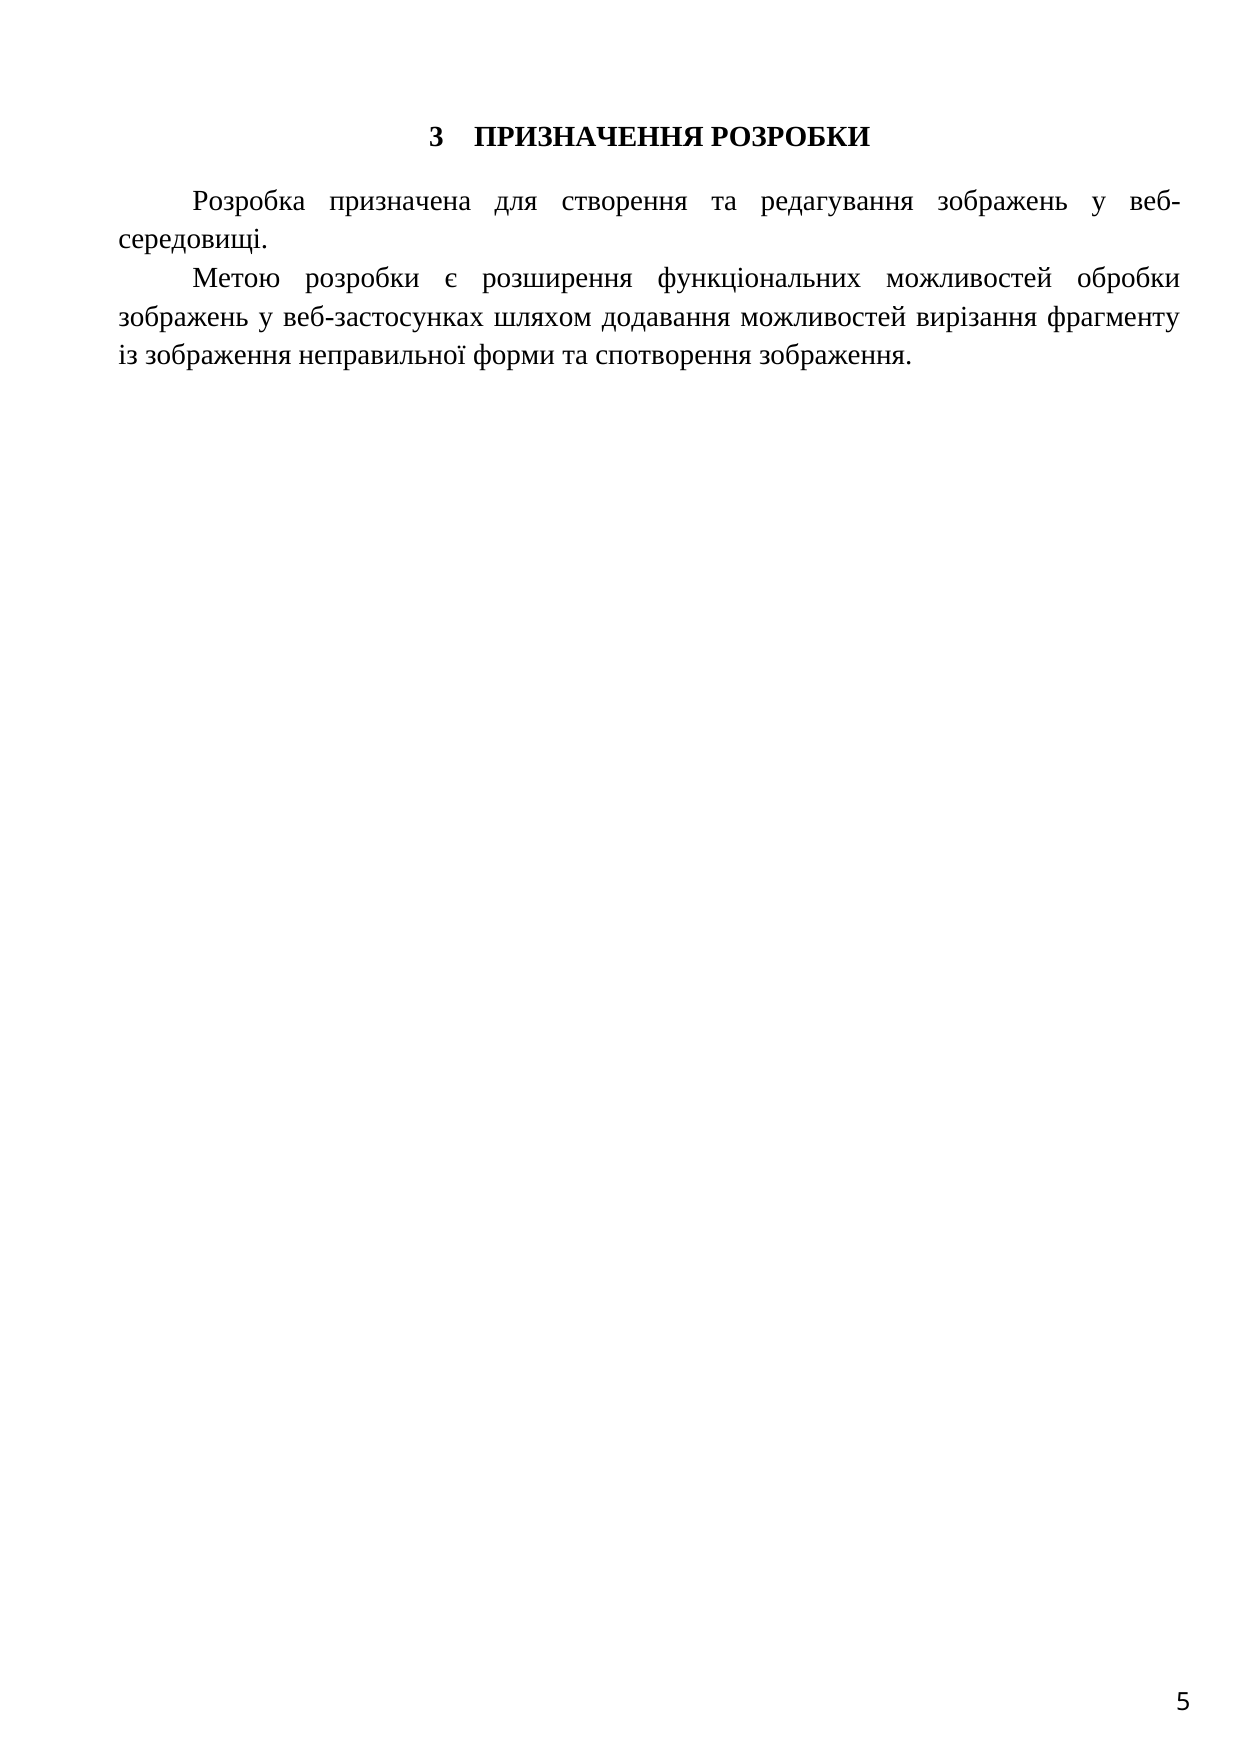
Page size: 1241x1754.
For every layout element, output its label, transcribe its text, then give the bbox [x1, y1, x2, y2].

subtitle ПРИЗНАЧЕННЯ РОЗРОБКИ [118, 119, 1181, 153]
text Розробка призначена для створення та редагування зображень у веб-середовищі. [118, 183, 1181, 255]
text Метою розробки є розширення функціональних можливостей обробки зображень у веб-застосунках шляхом додавання можливостей вирізання фрагменту із зображення неправильної форми та спотворення зображення. [118, 260, 1181, 371]
